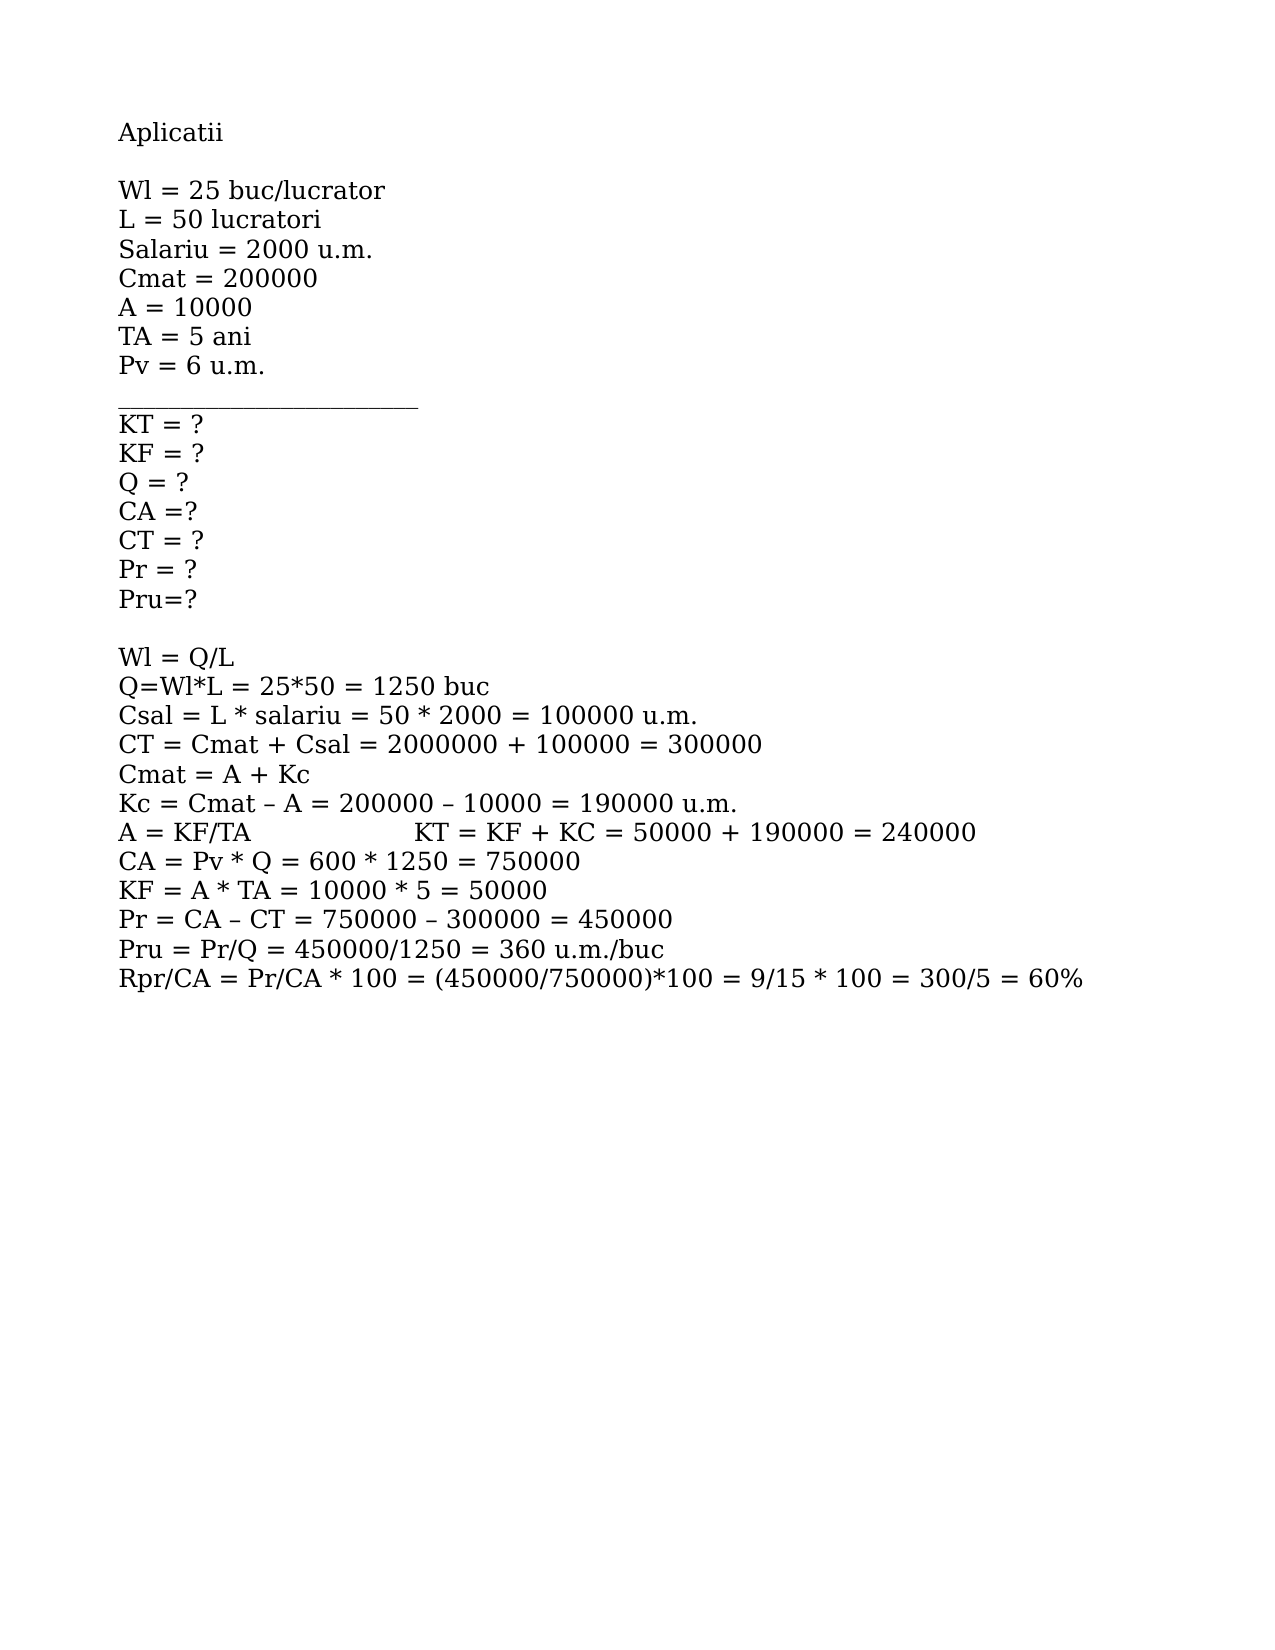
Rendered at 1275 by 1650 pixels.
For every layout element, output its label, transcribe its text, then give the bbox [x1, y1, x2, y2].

text Cmat = A + Kc [118, 760, 1157, 789]
text ________________________ KT = ? [118, 381, 1157, 439]
text CT = Cmat + Csal = 2000000 + 100000 = 300000 [118, 731, 1157, 760]
text KF = ? [118, 439, 1157, 468]
text CA =? [118, 497, 1157, 526]
text TA = 5 ani [118, 322, 1157, 351]
text Kc = Cmat – A = 200000 – 10000 = 190000 u.m. [118, 789, 1157, 818]
text L = 50 lucratori [118, 206, 1157, 235]
text Rpr/CA = Pr/CA * 100 = (450000/750000)*100 = 9/15 * 100 = 300/5 = 60% [118, 964, 1157, 993]
text Q = ? [118, 468, 1157, 497]
text Pv = 6 u.m. [118, 351, 1157, 381]
text Aplicatii [118, 118, 1157, 147]
text CA = Pv * Q = 600 * 1250 = 750000 [118, 847, 1157, 876]
text Wl = Q/L [118, 643, 1157, 672]
text Wl = 25 buc/lucrator [118, 176, 1157, 206]
text Csal = L * salariu = 50 * 2000 = 100000 u.m. [118, 701, 1157, 731]
text Salariu = 2000 u.m. [118, 235, 1157, 264]
text Pru = Pr/Q = 450000/1250 = 360 u.m./buc [118, 935, 1157, 964]
text A = 10000 [118, 293, 1157, 322]
text CT = ? [118, 526, 1157, 556]
text Cmat = 200000 [118, 264, 1157, 293]
text Pr = CA – CT = 750000 – 300000 = 450000 [118, 906, 1157, 935]
text A = KF/TA KT = KF + KC = 50000 + 190000 = 240000 [118, 818, 1157, 847]
text KF = A * TA = 10000 * 5 = 50000 [118, 876, 1157, 906]
text Pr = ? [118, 556, 1157, 585]
text Q=Wl*L = 25*50 = 1250 buc [118, 672, 1157, 701]
text Pru=? [118, 585, 1157, 614]
